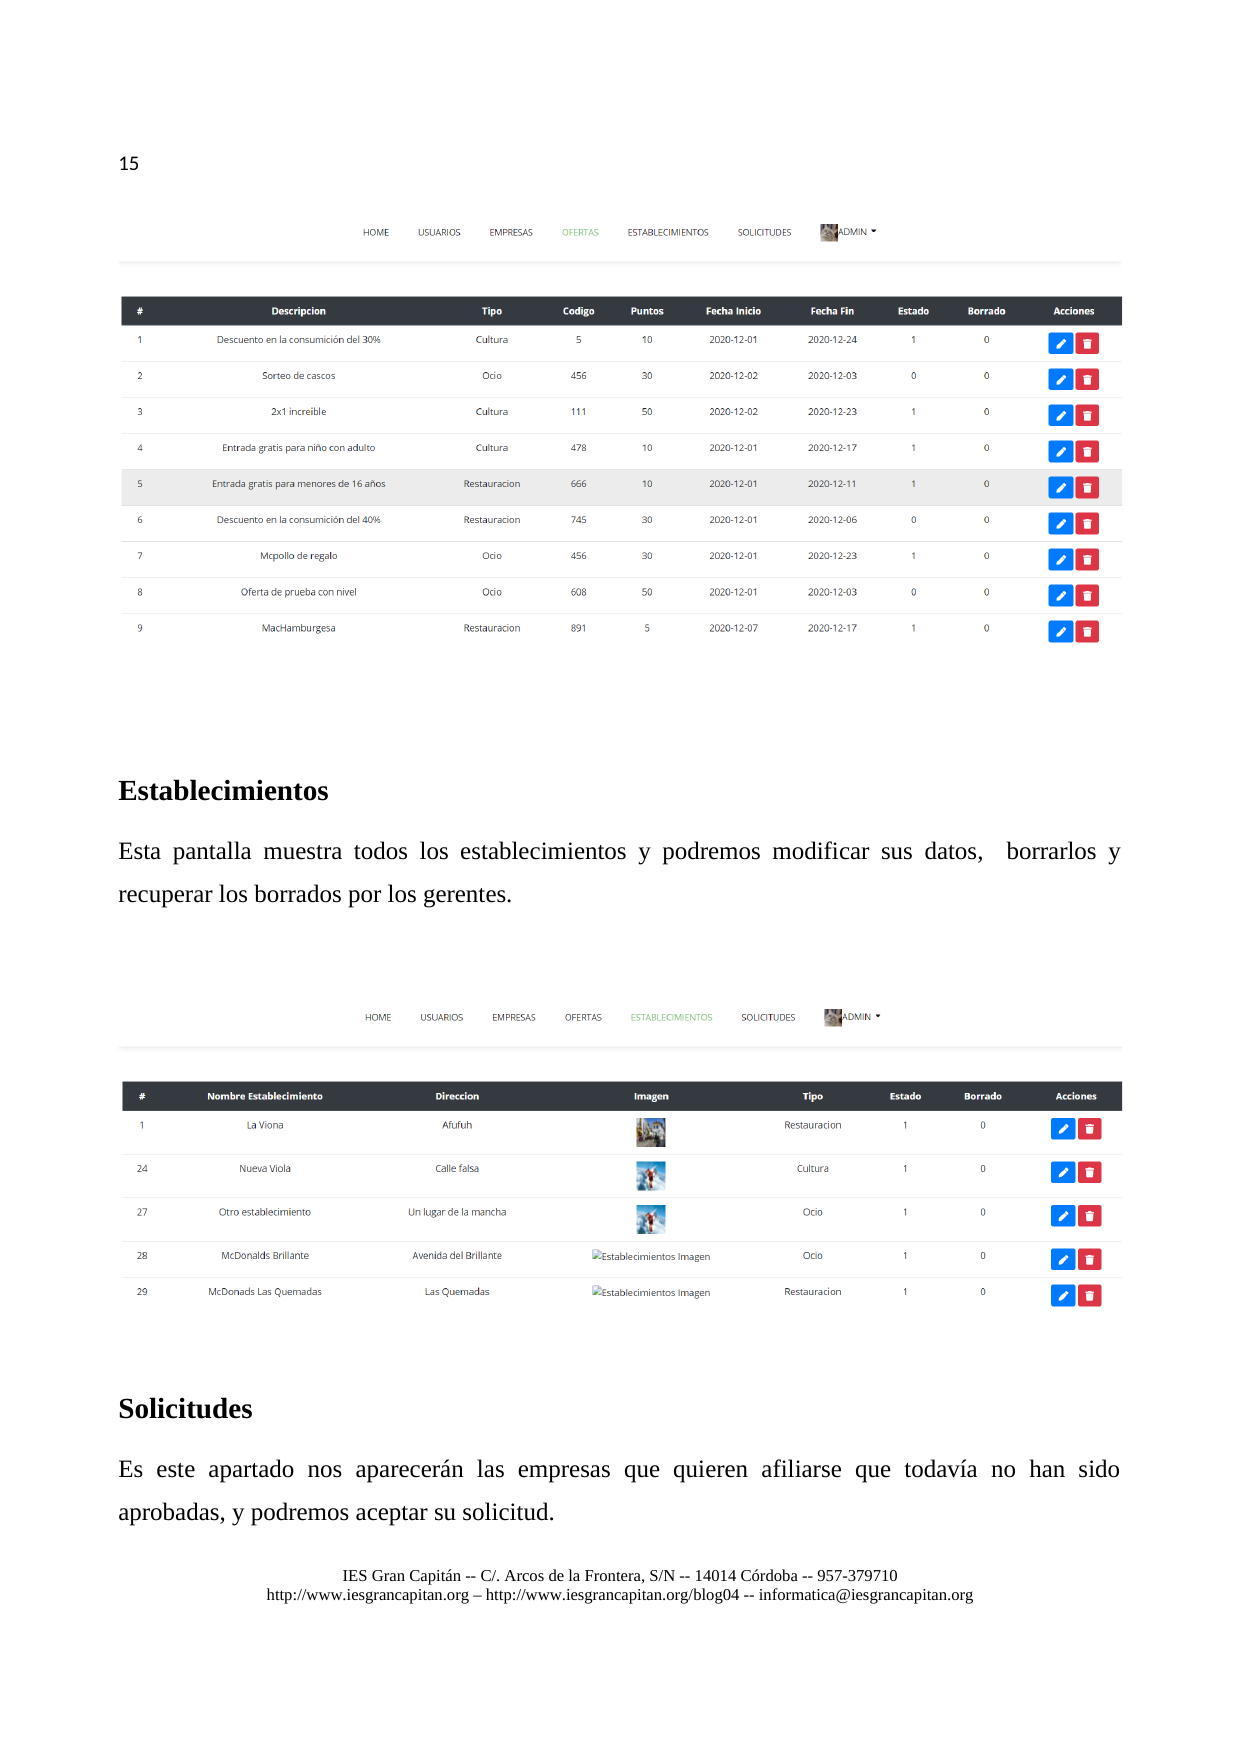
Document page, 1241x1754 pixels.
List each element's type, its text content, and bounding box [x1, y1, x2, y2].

picture [118, 990, 1123, 1348]
picture [118, 205, 1123, 648]
text Establecimientos [118, 773, 1122, 807]
text Es este apartado nos aparecerán las empresas que quieren afiliarse que todavía no han sido aprobadas, y podremos aceptar su solicitud. [118, 1454, 1122, 1526]
text Solicitudes [118, 1348, 1122, 1425]
text Esta pantalla muestra todos los establecimientos y podremos modificar sus datos, borrarlos y recuperar los borrados por los gerentes. [118, 836, 1122, 908]
